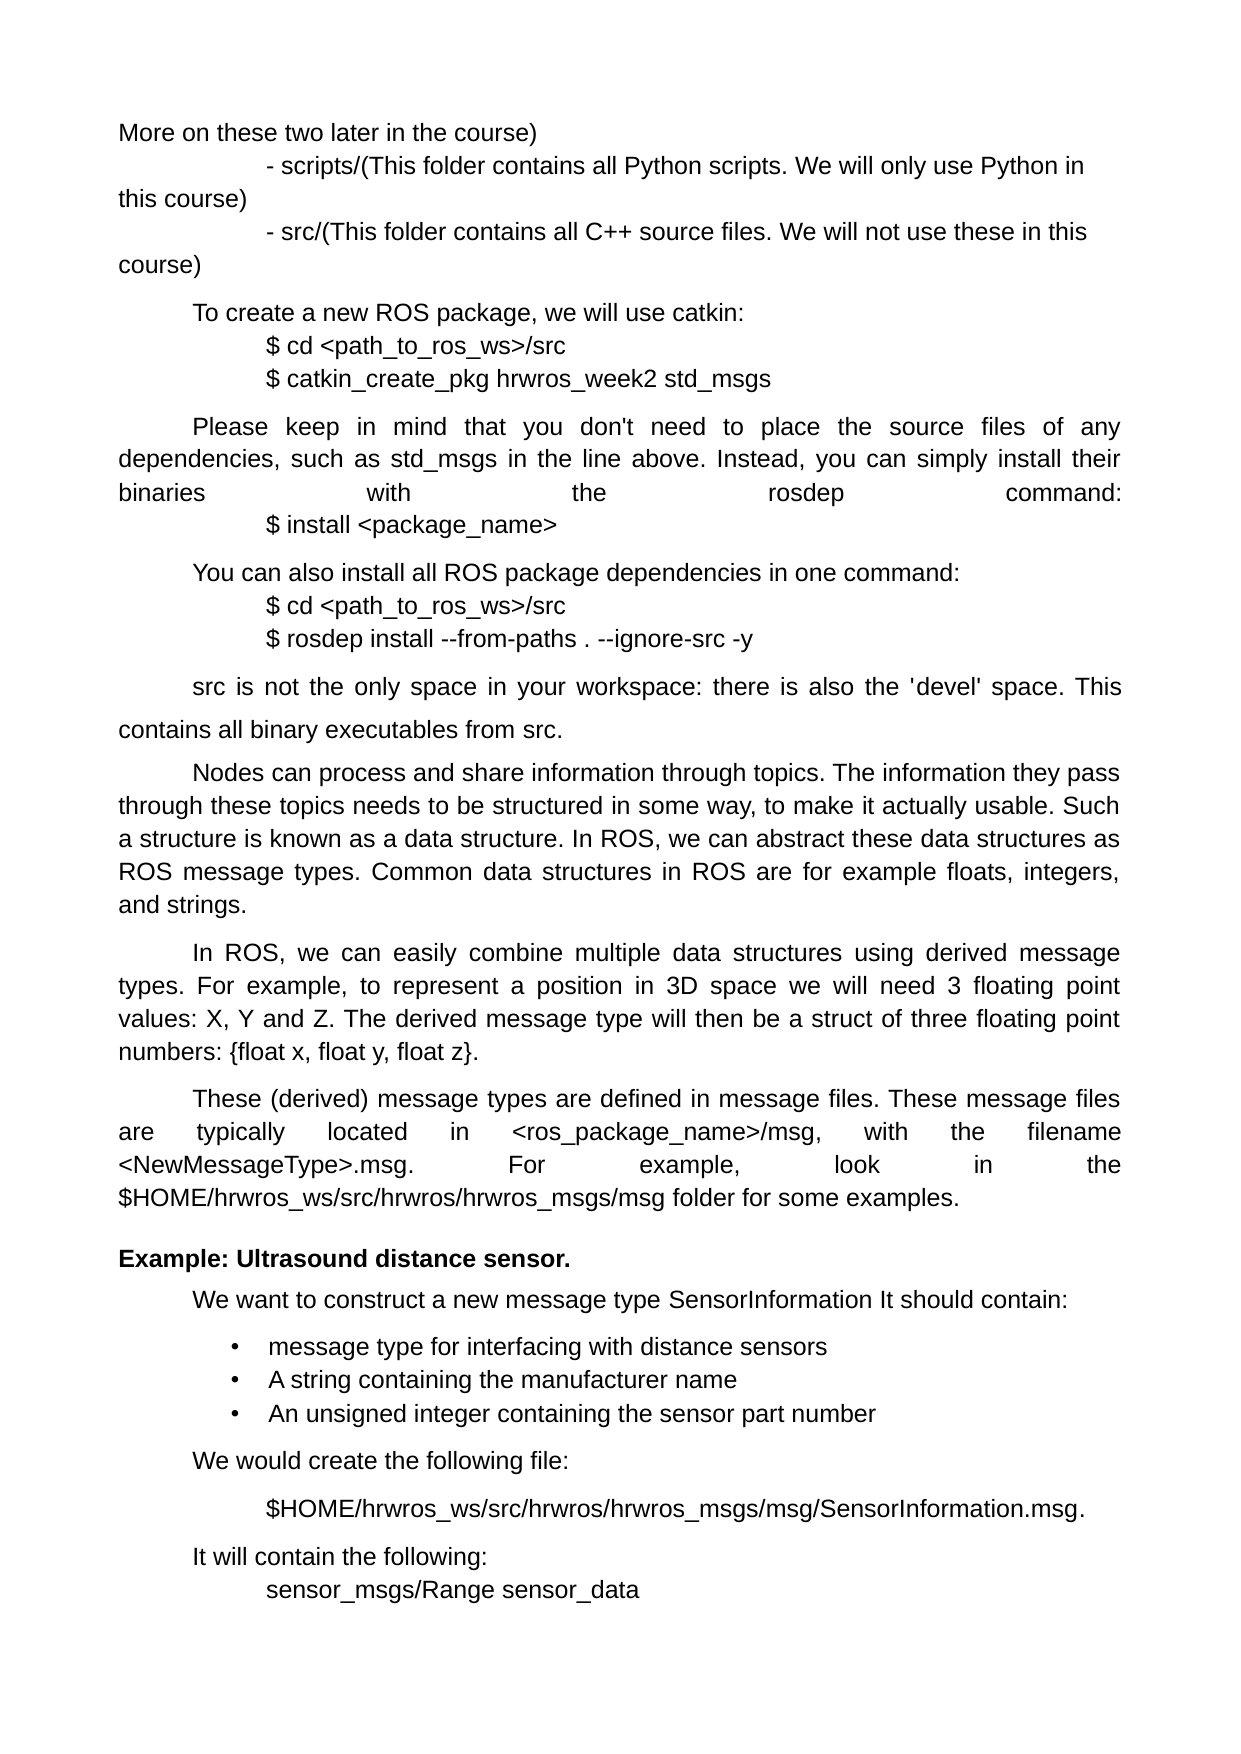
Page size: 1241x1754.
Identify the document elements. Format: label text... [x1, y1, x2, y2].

list A string containing the manufacturer name [231, 1366, 1122, 1394]
text We want to construct a new message type SensorInformation It should contain: [118, 1285, 1122, 1313]
list message type for interfacing with distance sensors [231, 1332, 1122, 1361]
text Nodes can process and share information through topics. The information they pass through these topics needs to be structured in some way, to make it actually usable. Such a structure is known as a data structure. In ROS, we can abstract these data structures as ROS message types. Common data structures in ROS are for example floats, integers, and strings. [118, 758, 1122, 919]
text We would create the following file: [118, 1446, 1122, 1475]
text To create a new ROS package, we will use catkin: $ cd <path_to_ros_ws>/src $ catkin_create_pkg hrwros_week2 std_msgs [118, 298, 1122, 393]
text Please keep in mind that you don't need to place the source files of any dependencies, such as std_msgs in the line above. Instead, you can simply install their binaries with the rosdep command: $ install <package_name> [118, 411, 1122, 539]
text These (derived) message types are defined in message files. These message files are typically located in <ros_package_name>/msg, with the filename <NewMessageType>.msg. For example, look in the $HOME/hrwros_ws/src/hrwros/hrwros_msgs/msg folder for some examples. [118, 1084, 1122, 1212]
subtitle Example: Ultrasound distance sensor. [118, 1243, 1122, 1272]
text src is not the only space in your workspace: there is also the 'devel' space. This contains all binary executables from src. [118, 672, 1122, 744]
text More on these two later in the course) - scripts/(This folder contains all Python scripts. We will only use Python in this course) - src/(This folder contains all C++ source files. We will not use these in this course) [118, 118, 1122, 279]
text $HOME/hrwros_ws/src/hrwros/hrwros_msgs/msg/SensorInformation.msg. [118, 1494, 1122, 1523]
list An unsigned integer containing the sensor part number [231, 1399, 1122, 1427]
text You can also install all ROS package dependencies in one command: $ cd <path_to_ros_ws>/src $ rosdep install --from-paths . --ignore-src -y [118, 558, 1122, 653]
text In ROS, we can easily combine multiple data structures using derived message types. For example, to represent a position in 3D space we will need 3 floating point values: X, Y and Z. The derived message type will then be a struct of three floating point numbers: {float x, float y, float z}. [118, 938, 1122, 1066]
text It will contain the following: sensor_msgs/Range sensor_data [118, 1542, 1122, 1603]
